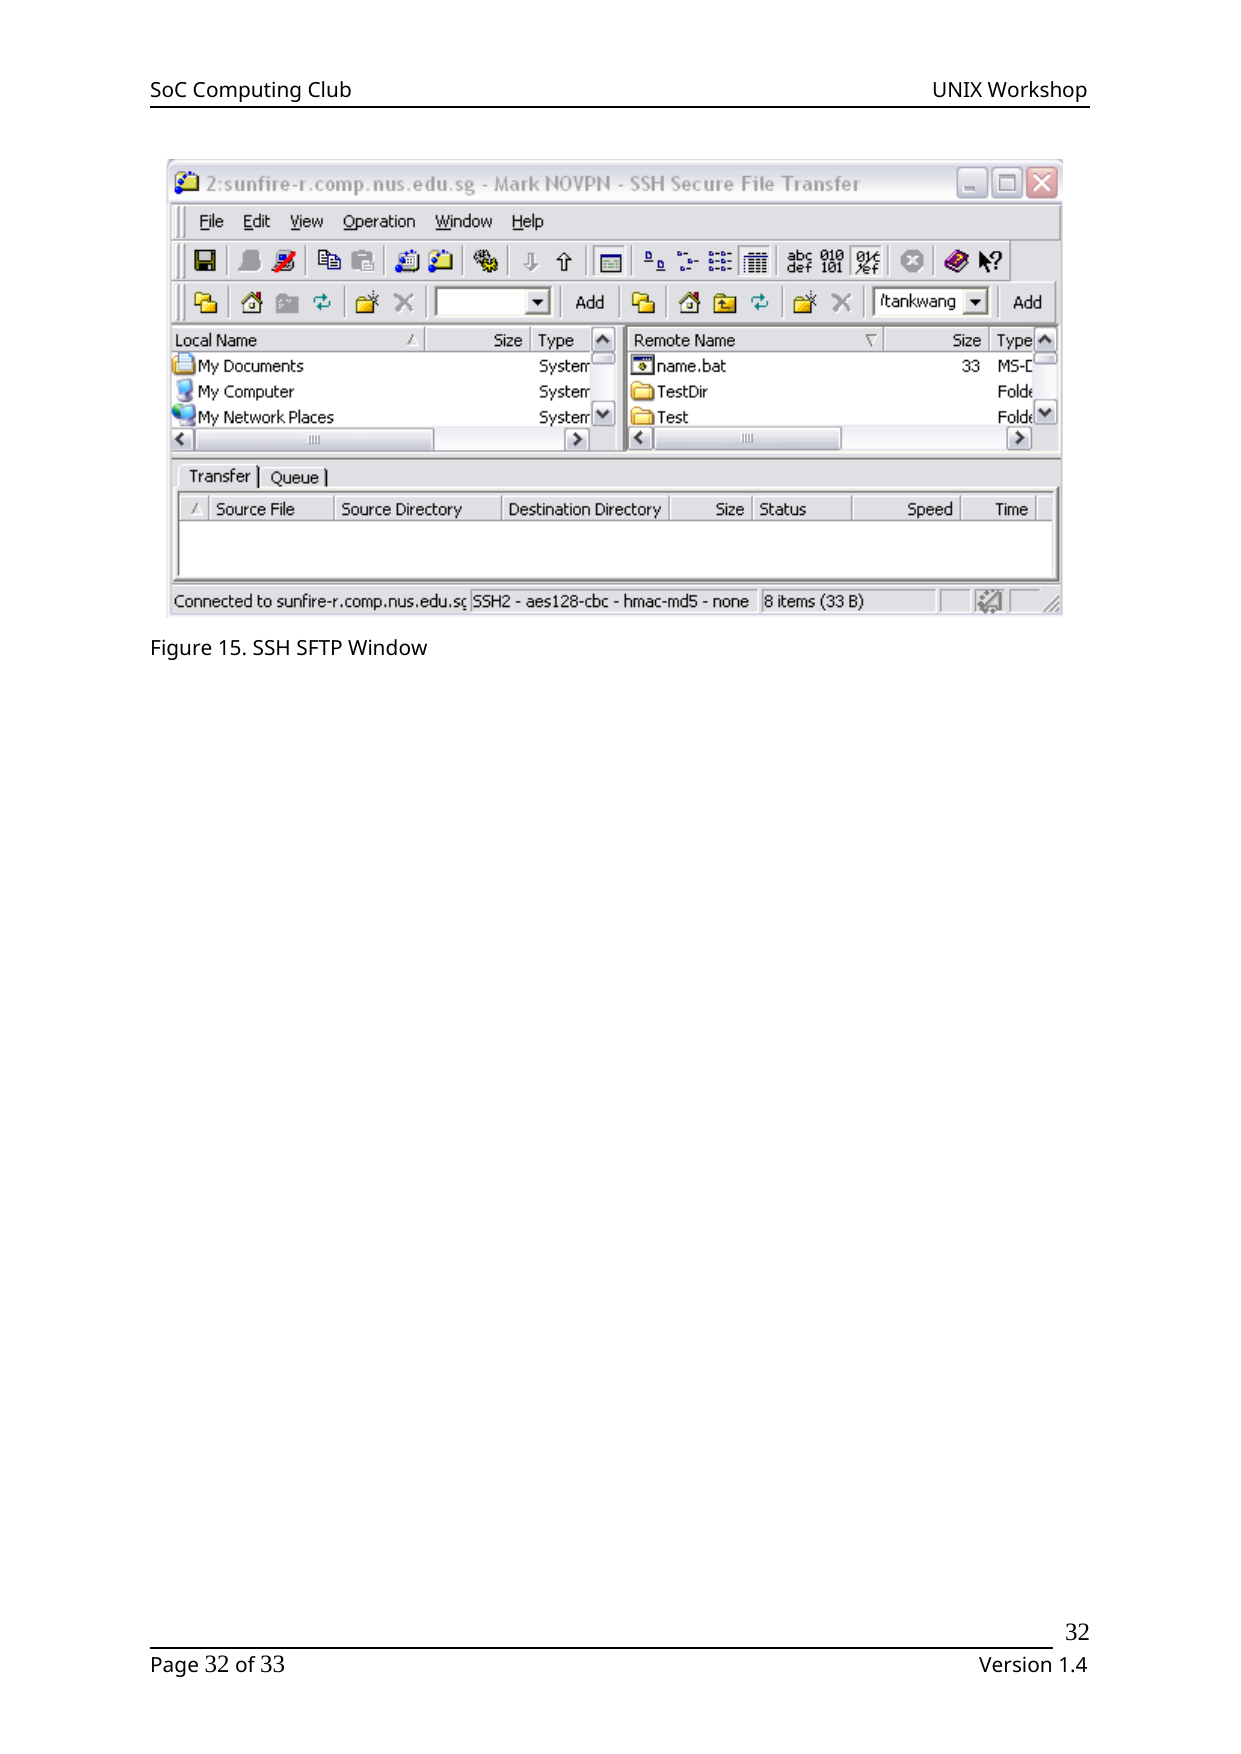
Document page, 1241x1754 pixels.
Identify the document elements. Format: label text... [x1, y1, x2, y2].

picture [166, 159, 1063, 618]
text Figure 15. SSH SFTP Window [150, 633, 1090, 661]
